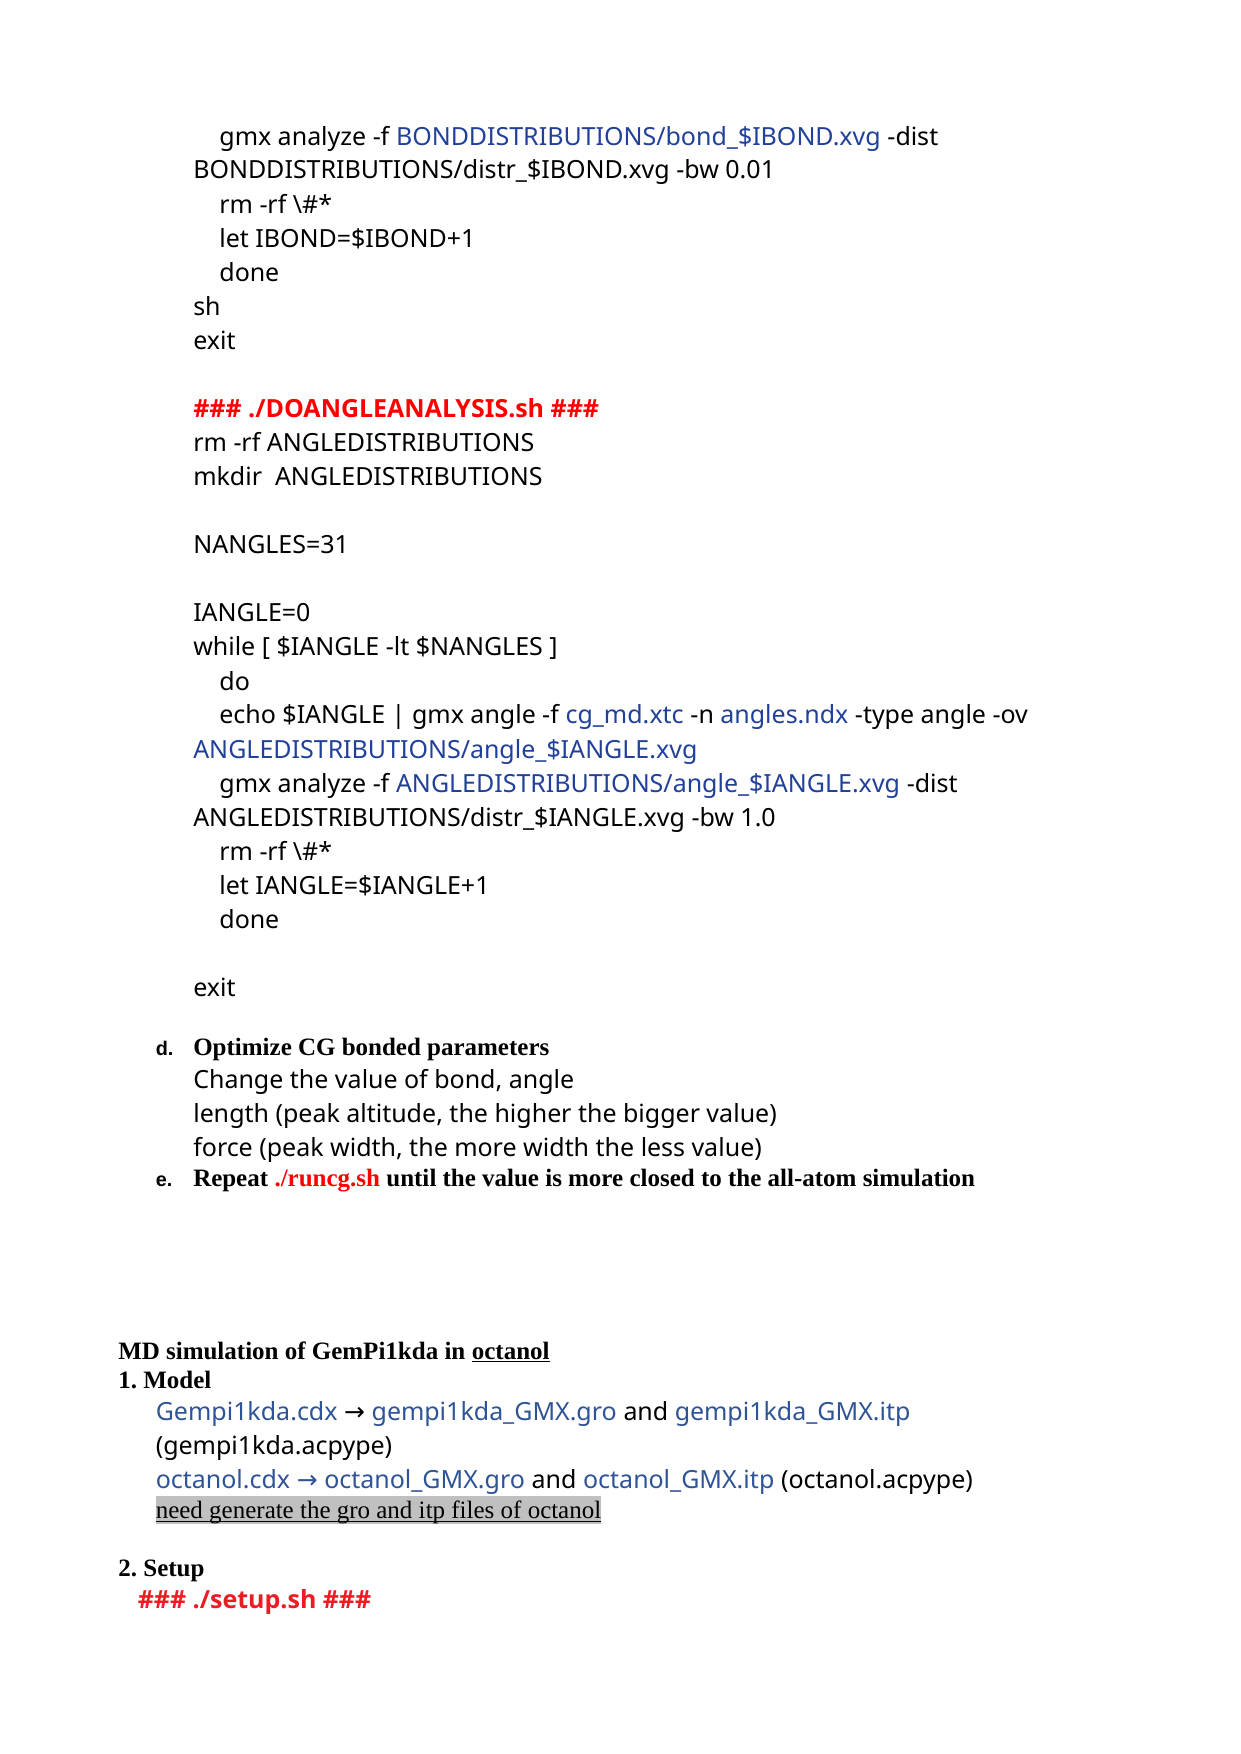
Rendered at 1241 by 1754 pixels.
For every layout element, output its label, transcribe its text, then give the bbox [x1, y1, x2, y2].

list Gempi1kda.cdx → gempi1kda_GMX.gro and gempi1kda_GMX.itp (gempi1kda.acpype) [156, 1393, 1122, 1462]
list octanol.cdx → octanol_GMX.gro and octanol_GMX.itp (octanol.acpype) [156, 1462, 1122, 1496]
list gmx analyze -f BONDDISTRIBUTIONS/bond_$IBOND.xvg -dist BONDDISTRIBUTIONS/distr_$IBOND.xvg -bw 0.01 [193, 118, 1122, 186]
list gmx analyze -f ANGLEDISTRIBUTIONS/angle_$IANGLE.xvg -dist ANGLEDISTRIBUTIONS/distr_$IANGLE.xvg -bw 1.0 [193, 765, 1122, 833]
list exit [193, 322, 1122, 357]
list rm -rf \#* [193, 833, 1122, 867]
list do [193, 663, 1122, 697]
list Change the value of bond, angle [193, 1061, 1122, 1095]
list Optimize CG bonded parameters [156, 1032, 1122, 1061]
list 2. Setup [118, 1553, 1122, 1582]
list force (peak width, the more width the less value) [193, 1129, 1122, 1163]
list let IBOND=$IBOND+1 [193, 220, 1122, 254]
list sh [193, 288, 1122, 322]
list let IANGLE=$IANGLE+1 [193, 867, 1122, 902]
text MD simulation of GemPi1kda in octanol [118, 1336, 1122, 1365]
list exit [193, 970, 1122, 1004]
list NANGLES=31 [193, 527, 1122, 561]
list ### ./DOANGLEANALYSIS.sh ### [193, 391, 1122, 425]
list echo $IANGLE | gmx angle -f cg_md.xtc -n angles.ndx -type angle -ov ANGLEDISTRIBUTIONS/angle_$IANGLE.xvg [193, 697, 1122, 765]
list while [ $IANGLE -lt $NANGLES ] [193, 629, 1122, 663]
list done [193, 902, 1122, 936]
list length (peak altitude, the higher the bigger value) [193, 1095, 1122, 1129]
list Repeat ./runcg.sh until the value is more closed to the all-atom simulation [156, 1163, 1122, 1192]
text 1. Model [118, 1365, 1122, 1393]
list done [193, 254, 1122, 288]
list need generate the gro and itp files of octanol [156, 1496, 1122, 1524]
list ### ./setup.sh ### [118, 1582, 1122, 1616]
list IANGLE=0 [193, 595, 1122, 629]
list rm -rf ANGLEDISTRIBUTIONS [193, 425, 1122, 459]
list mkdir ANGLEDISTRIBUTIONS [193, 459, 1122, 493]
list rm -rf \#* [193, 186, 1122, 220]
